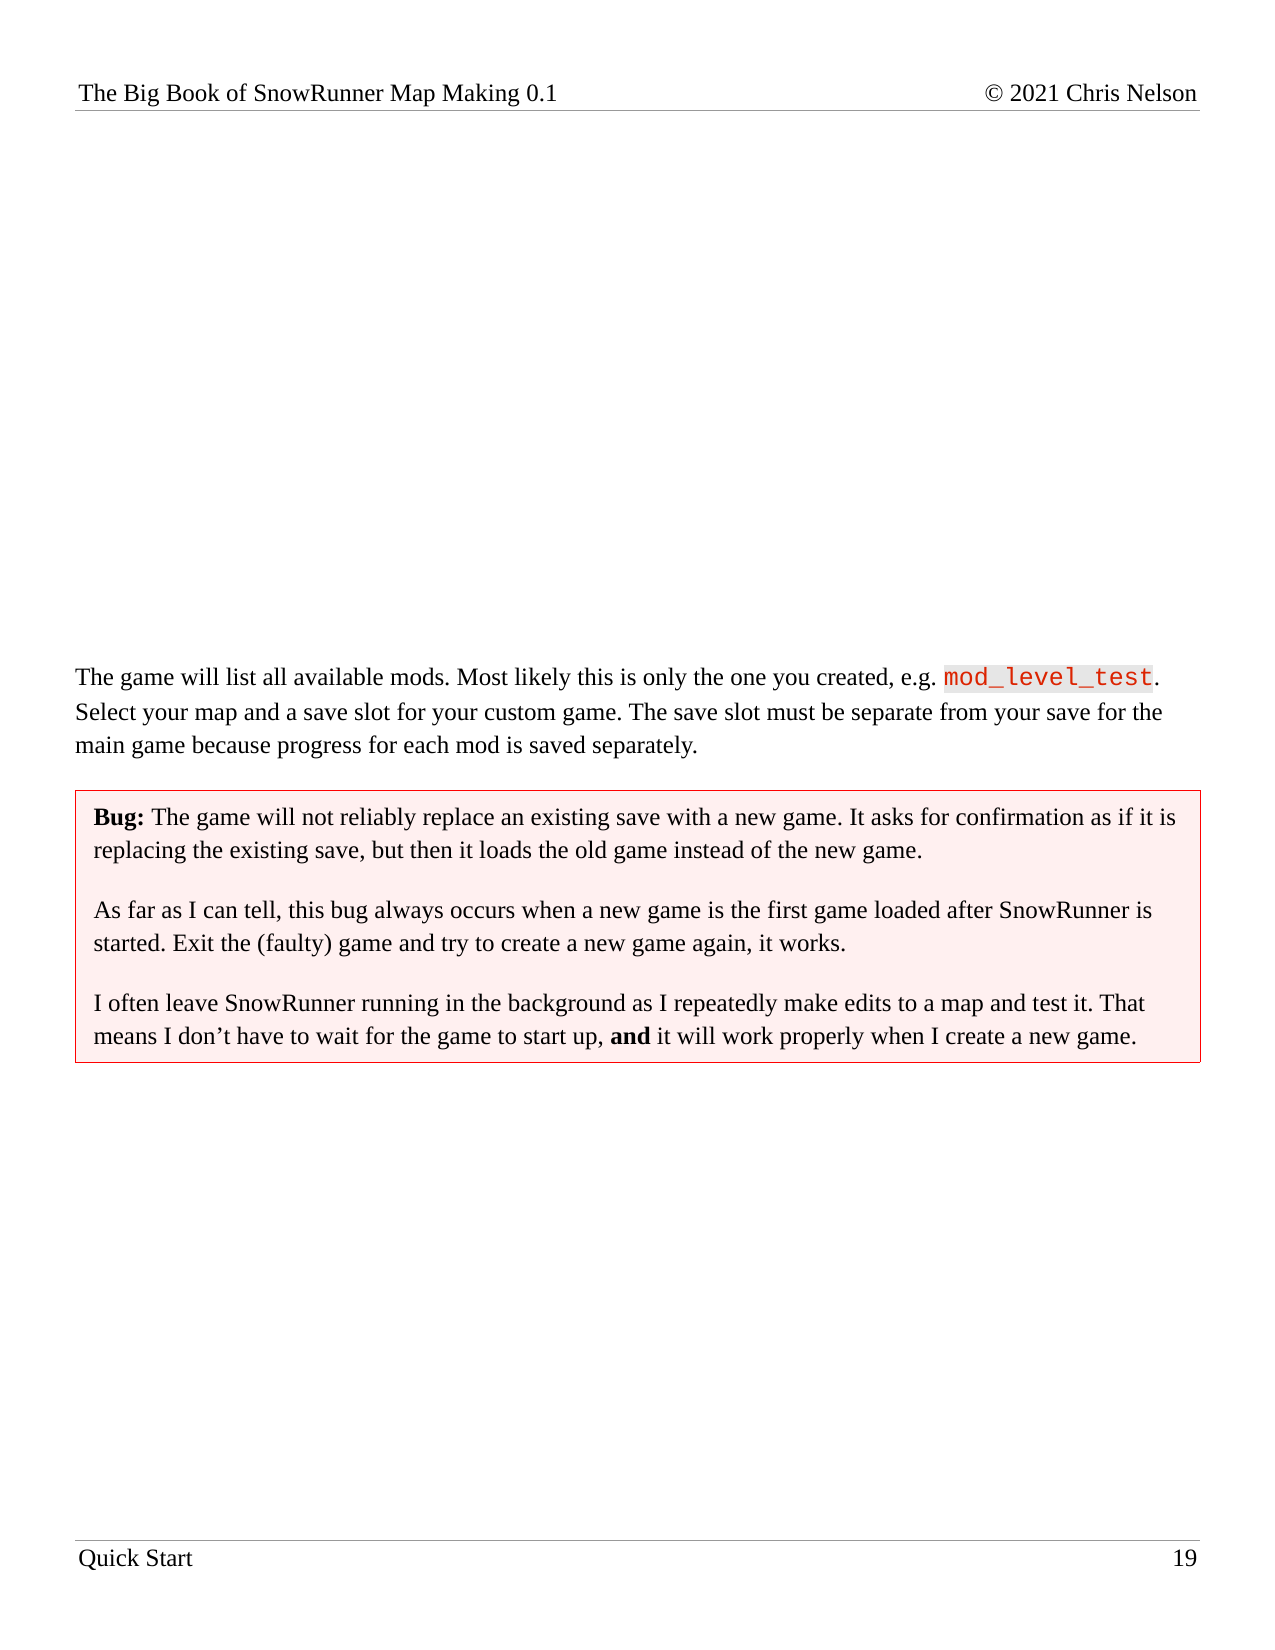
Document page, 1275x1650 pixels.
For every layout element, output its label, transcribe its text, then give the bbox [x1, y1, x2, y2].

list The game will not reliably replace an existing save with a new game. It asks for confirmation as if it is replacing the existing save, but then it loads the old game instead of the new game. [76, 791, 1200, 864]
text As far as I can tell, this bug always occurs when a new game is the first game loaded after SnowRunner is started. Exit the (faulty) game and try to create a new game again, it works. [76, 883, 1200, 957]
text The game will list all available mods. Most likely this is only the one you created, e.g. mod_level_test. Select your map and a save slot for your custom game. The save slot must be separate from your save for the main game because progress for each mod is saved separately. [75, 662, 1200, 759]
text I often leave SnowRunner running in the background as I repeatedly make edits to a map and test it. That means I don’t have to wait for the game to start up, and it will work properly when I create a new game. [76, 976, 1200, 1062]
